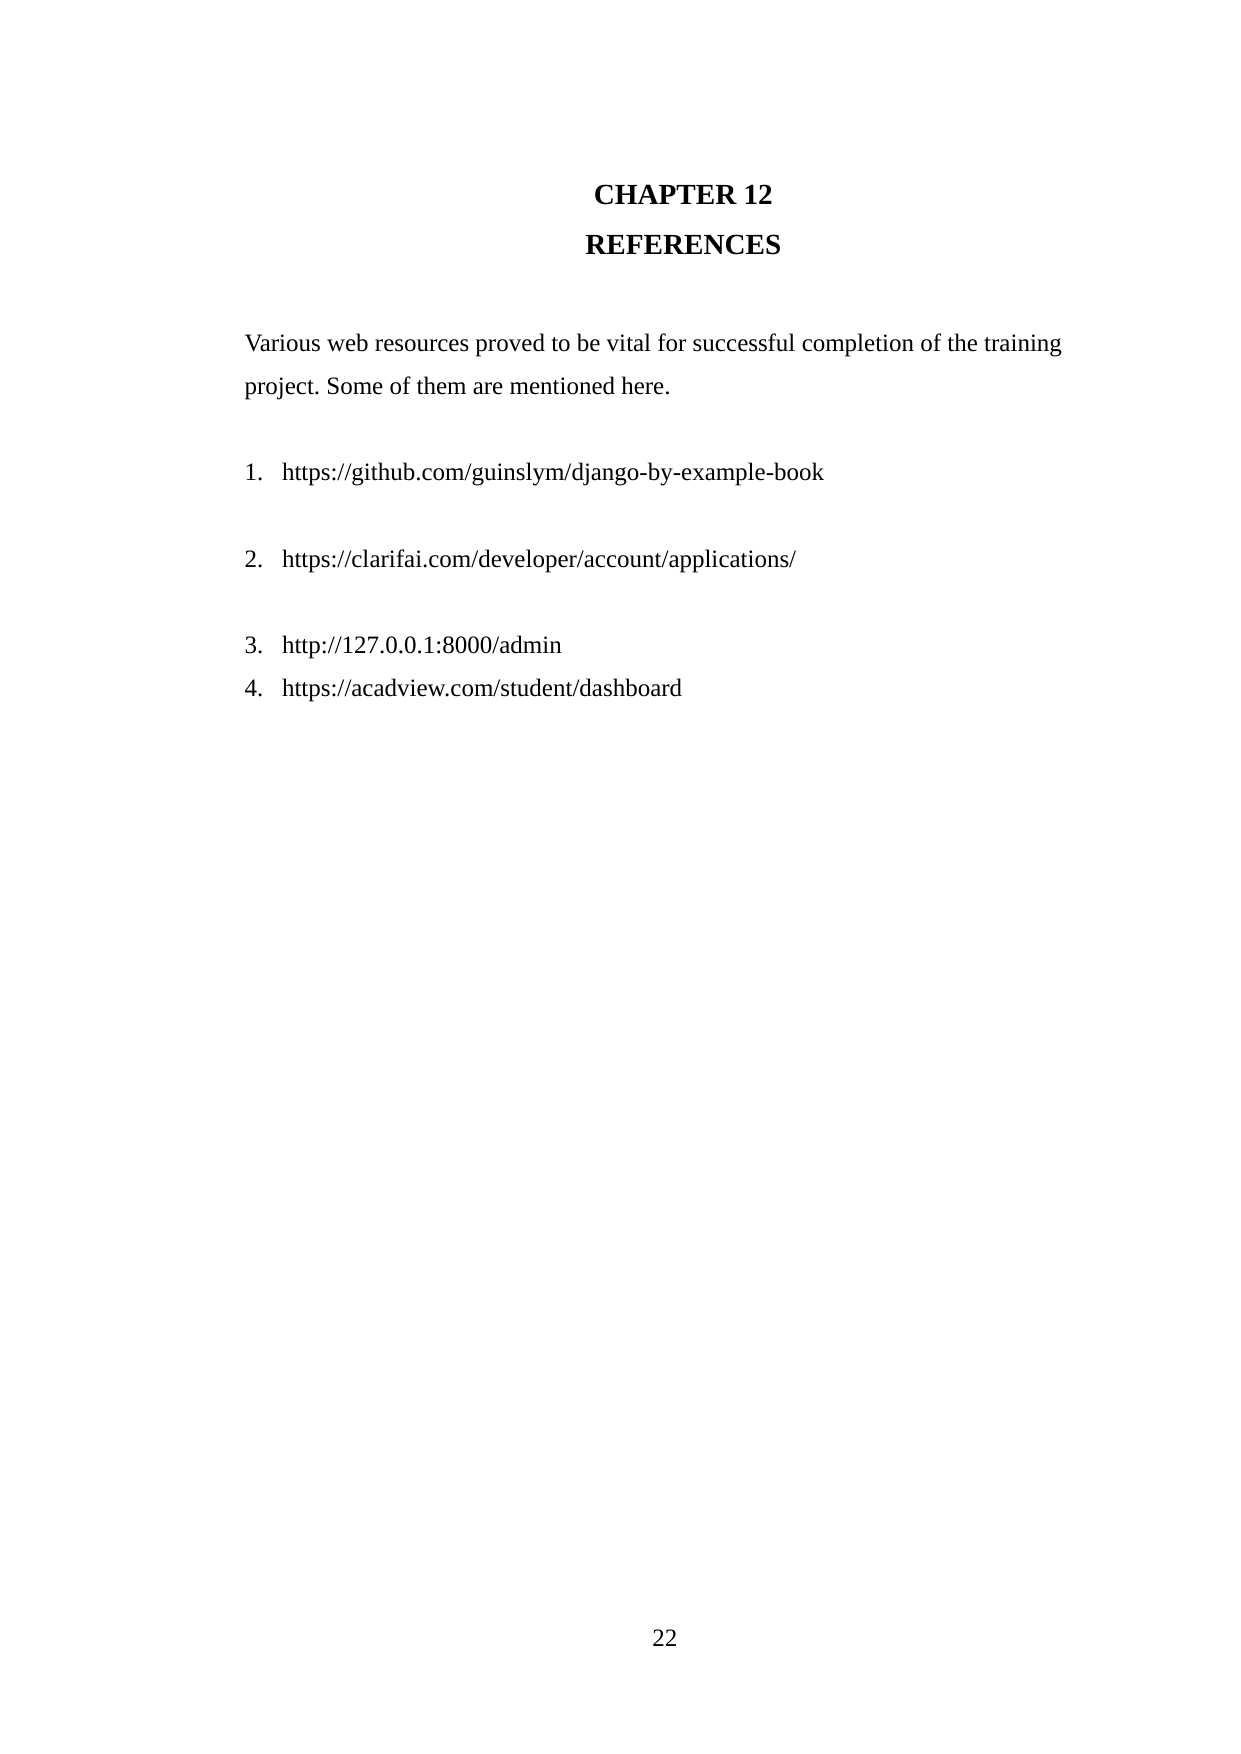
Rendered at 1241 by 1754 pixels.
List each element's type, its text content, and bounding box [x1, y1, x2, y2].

text CHAPTER 12 [244, 177, 1122, 211]
text Various web resources proved to be vital for successful completion of the training project. Some of them are mentioned here. [244, 328, 1122, 400]
list http://127.0.0.1:8000/admin [244, 630, 1122, 659]
text REFERENCES [244, 227, 1122, 261]
list https://acadview.com/student/dashboard [244, 673, 1122, 702]
list https://clarifai.com/developer/account/applications/ [244, 544, 1122, 572]
list https://github.com/guinslym/django-by-example-book [244, 457, 1122, 486]
